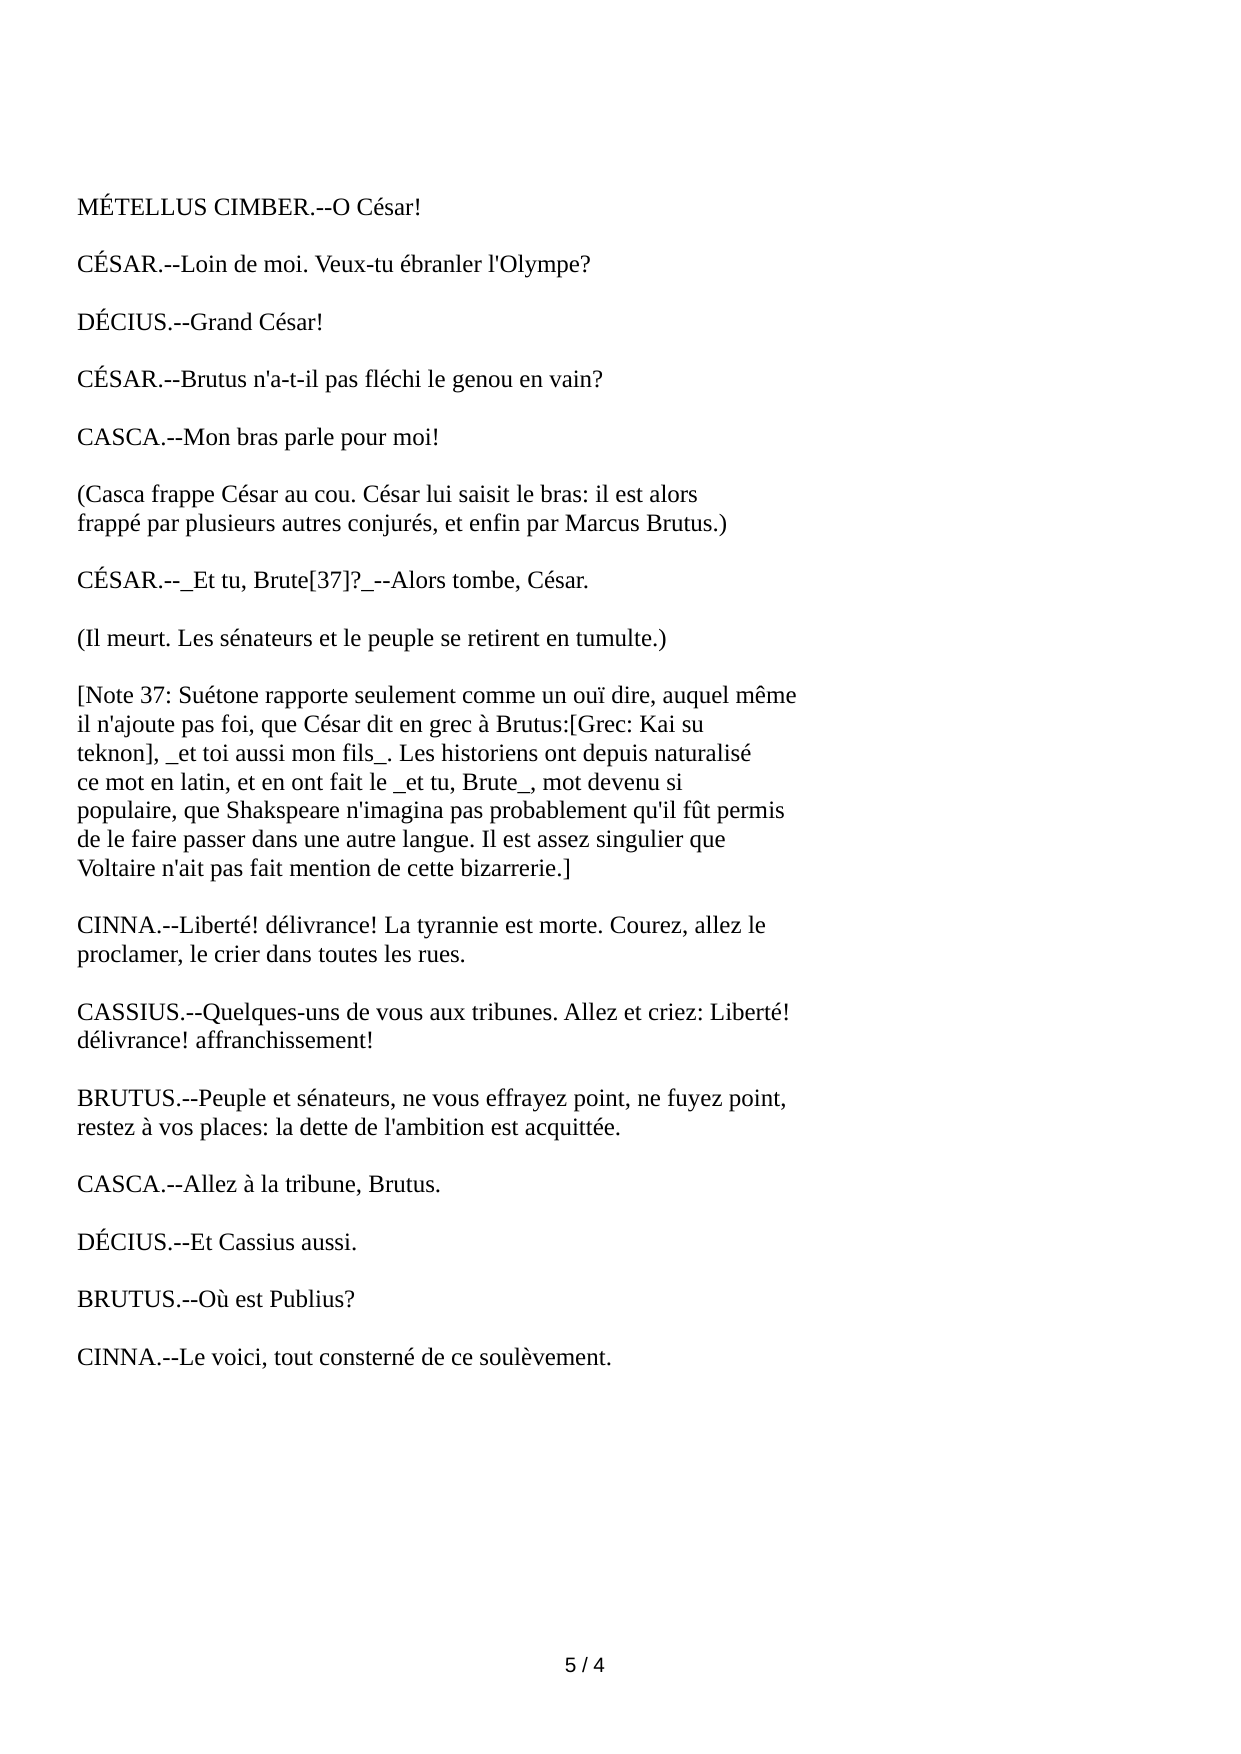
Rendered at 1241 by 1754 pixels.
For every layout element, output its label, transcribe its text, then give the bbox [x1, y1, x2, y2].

text (Casca frappe César au cou. César lui saisit le bras: il est alors [77, 479, 1093, 508]
text CINNA.--Le voici, tout consterné de ce soulèvement. [77, 1342, 1093, 1371]
text CASCA.--Mon bras parle pour moi! [77, 422, 1093, 451]
text il n'ajoute pas foi, que César dit en grec à Brutus:[Grec: Kai su [77, 709, 1093, 738]
text restez à vos places: la dette de l'ambition est acquittée. [77, 1112, 1093, 1141]
text [Note 37: Suétone rapporte seulement comme un ouï dire, auquel même [77, 681, 1093, 709]
text DÉCIUS.--Et Cassius aussi. [77, 1227, 1093, 1256]
text populaire, que Shakspeare n'imagina pas probablement qu'il fût permis [77, 796, 1093, 824]
text BRUTUS.--Peuple et sénateurs, ne vous effrayez point, ne fuyez point, [77, 1083, 1093, 1112]
text ce mot en latin, et en ont fait le _et tu, Brute_, mot devenu si [77, 767, 1093, 796]
text CASSIUS.--Quelques-uns de vous aux tribunes. Allez et criez: Liberté! [77, 997, 1093, 1026]
text de le faire passer dans une autre langue. Il est assez singulier que [77, 824, 1093, 853]
text CÉSAR.--Brutus n'a-t-il pas fléchi le genou en vain? [77, 364, 1093, 393]
text frappé par plusieurs autres conjurés, et enfin par Marcus Brutus.) [77, 508, 1093, 537]
text CINNA.--Liberté! délivrance! La tyrannie est morte. Courez, allez le [77, 911, 1093, 939]
text CÉSAR.--_Et tu, Brute[37]?_--Alors tombe, César. [77, 566, 1093, 594]
text teknon], _et toi aussi mon fils_. Les historiens ont depuis naturalisé [77, 738, 1093, 767]
text CASCA.--Allez à la tribune, Brutus. [77, 1169, 1093, 1198]
text Voltaire n'ait pas fait mention de cette bizarrerie.] [77, 853, 1093, 882]
text proclamer, le crier dans toutes les rues. [77, 939, 1093, 968]
text BRUTUS.--Où est Publius? [77, 1284, 1093, 1313]
text MÉTELLUS CIMBER.--O César! [77, 192, 1093, 221]
text délivrance! affranchissement! [77, 1026, 1093, 1054]
text CÉSAR.--Loin de moi. Veux-tu ébranler l'Olympe? [77, 249, 1093, 278]
text (Il meurt. Les sénateurs et le peuple se retirent en tumulte.) [77, 623, 1093, 652]
text DÉCIUS.--Grand César! [77, 307, 1093, 336]
